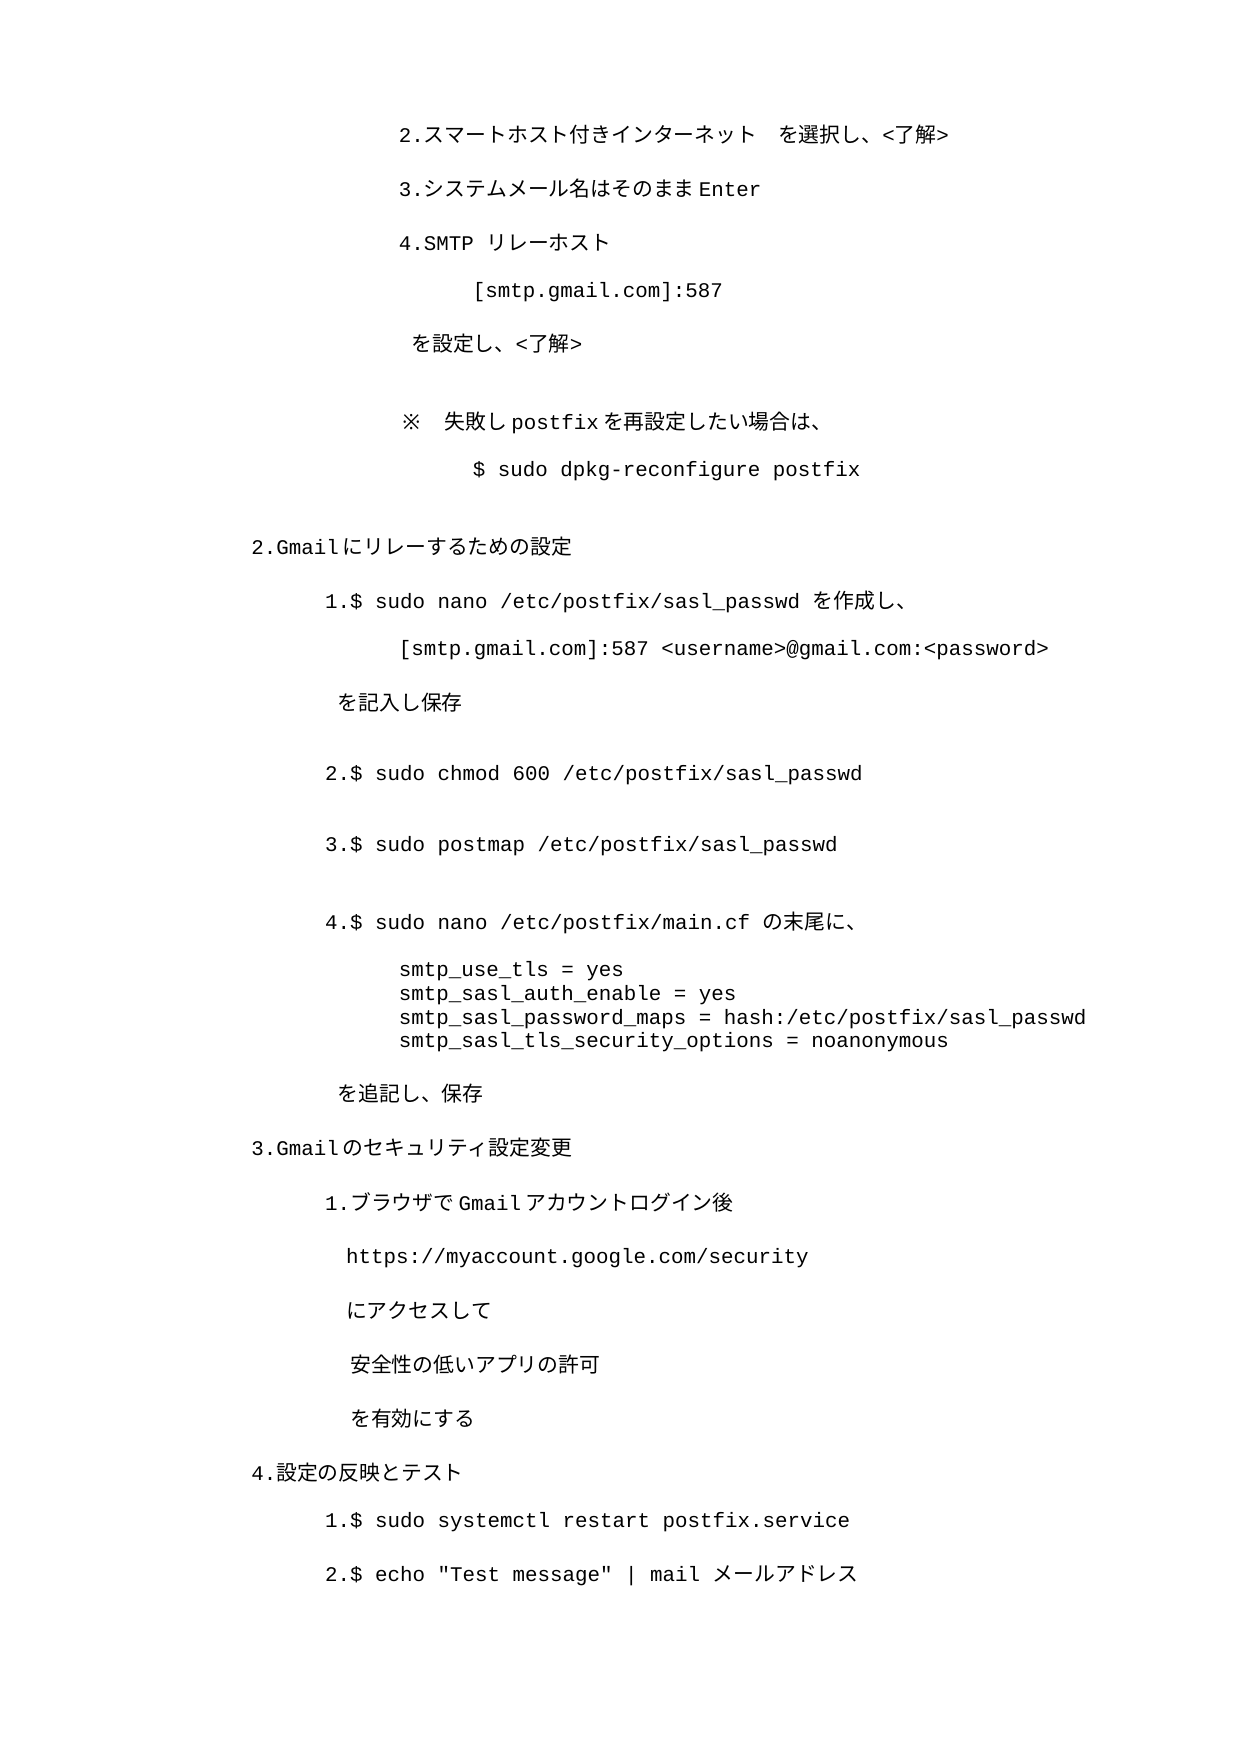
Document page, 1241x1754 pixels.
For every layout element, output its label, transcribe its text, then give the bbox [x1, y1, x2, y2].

text 4.設定の反映とテスト [177, 1456, 1122, 1486]
text smtp_sasl_password_maps = hash:/etc/postfix/sasl_passwd [177, 1007, 1122, 1030]
text にアクセスして [177, 1294, 1122, 1324]
text 1.$ sudo nano /etc/postfix/sasl_passwd を作成し、 [177, 584, 1122, 615]
text 2.Gmailにリレーするための設定 [177, 530, 1122, 561]
text https://myaccount.google.com/security [177, 1240, 1122, 1270]
text を有効にする [177, 1402, 1122, 1432]
text 1.$ sudo systemctl restart postfix.service [177, 1510, 1122, 1534]
text 1.ブラウザでGmailアカウントログイン後 [177, 1186, 1122, 1216]
text 2.スマートホスト付きインターネット を選択し、<了解> [177, 118, 1122, 148]
text smtp_sasl_auth_enable = yes [177, 983, 1122, 1007]
text 3.Gmailのセキュリティ設定変更 [177, 1132, 1122, 1162]
text 4.$ sudo nano /etc/postfix/main.cf の末尾に、 [177, 905, 1122, 936]
text $ sudo dpkg-reconfigure postfix [177, 459, 1122, 483]
text を記入し保存 [177, 686, 1122, 716]
text smtp_sasl_tls_security_options = noanonymous [177, 1030, 1122, 1054]
text 2.$ sudo chmod 600 /etc/postfix/sasl_passwd [177, 763, 1122, 787]
text を追記し、保存 [177, 1078, 1122, 1108]
text [smtp.gmail.com]:587 [177, 280, 1122, 304]
text smtp_use_tls = yes [177, 959, 1122, 983]
text [smtp.gmail.com]:587 <username>@gmail.com:<password> [177, 638, 1122, 662]
text 安全性の低いアプリの許可 [177, 1348, 1122, 1378]
text ※ 失敗しpostfixを再設定したい場合は、 [177, 405, 1122, 436]
text 4.SMTP リレーホスト [177, 226, 1122, 257]
text 3.$ sudo postmap /etc/postfix/sasl_passwd [177, 834, 1122, 858]
text 3.システムメール名はそのままEnter [177, 172, 1122, 203]
text 2.$ echo "Test message" | mail メールアドレス [177, 1557, 1122, 1588]
text を設定し、<了解> [177, 328, 1122, 358]
